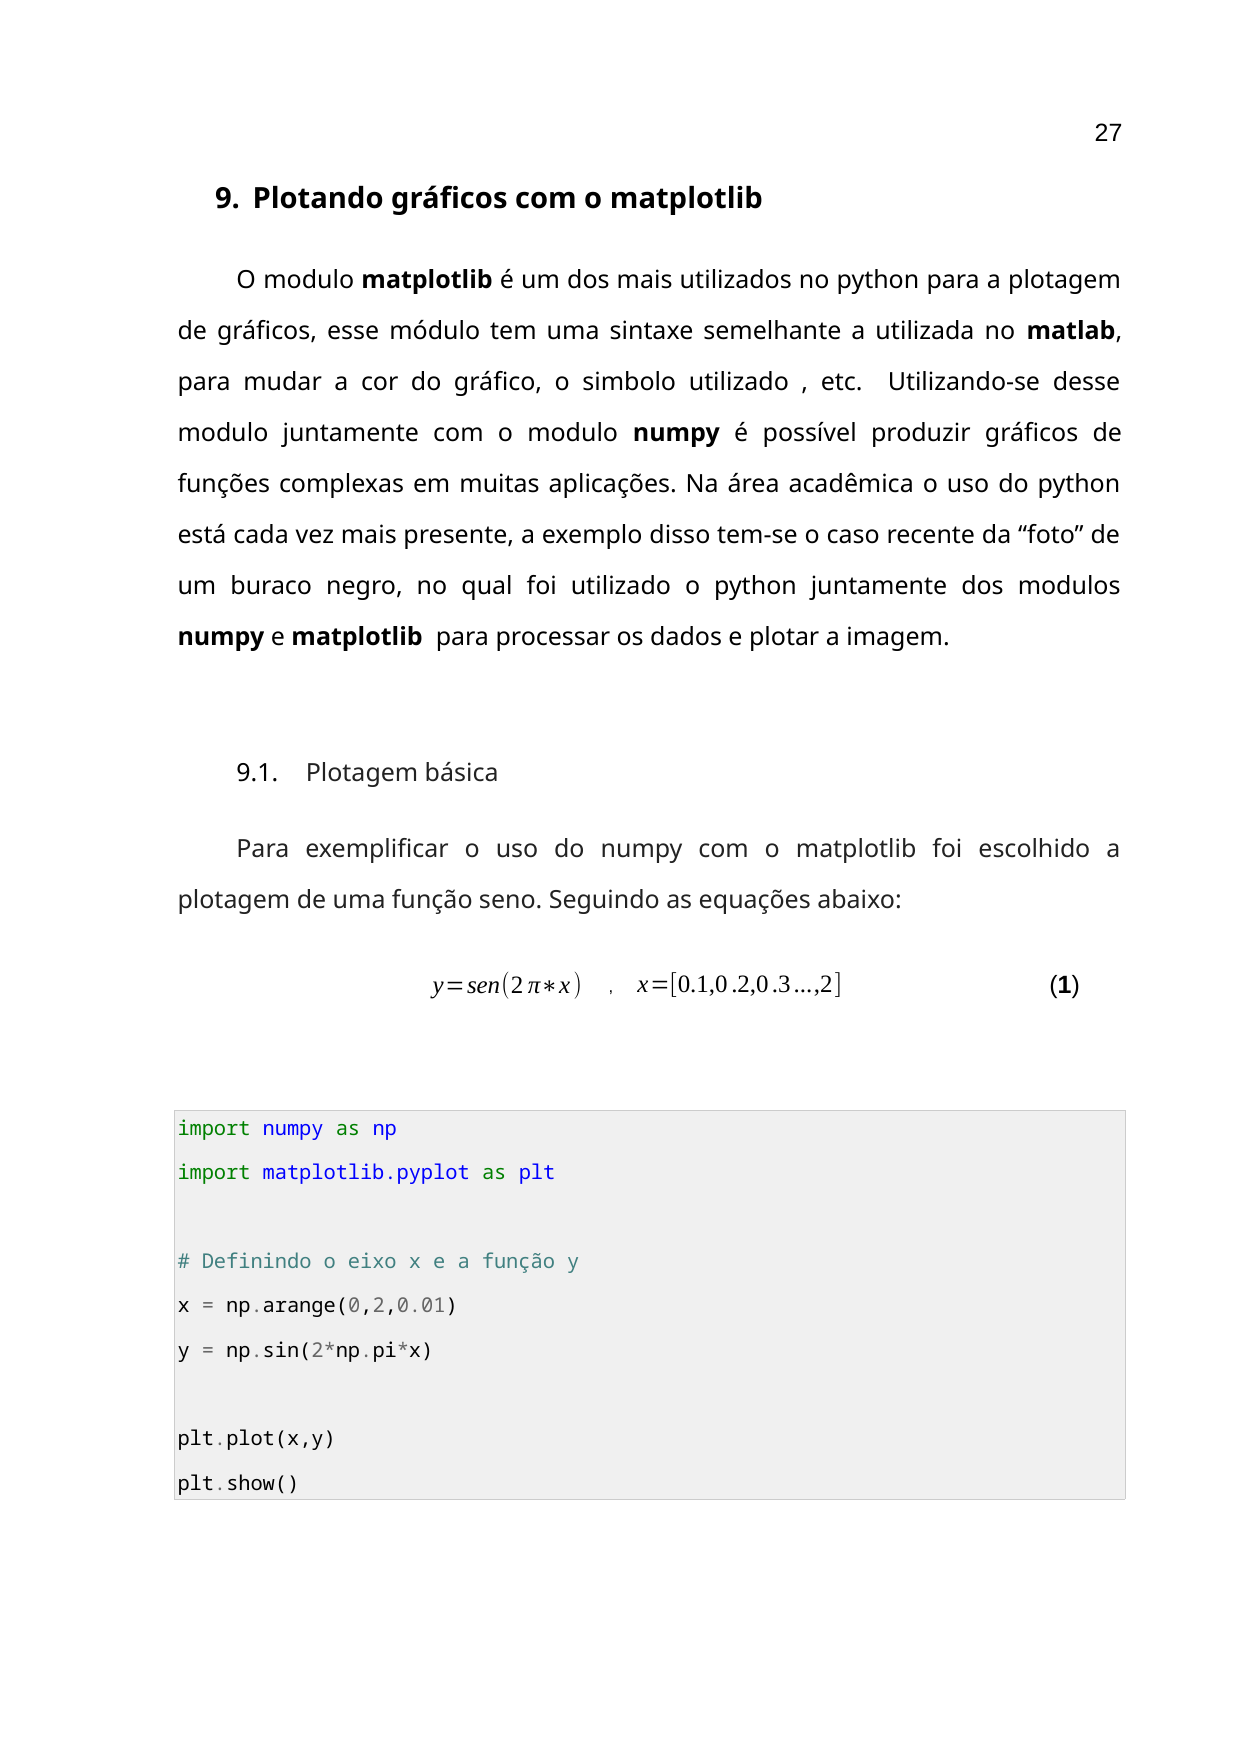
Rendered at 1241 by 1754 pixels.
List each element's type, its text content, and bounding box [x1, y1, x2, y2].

text y = np.sin(2*np.pi*x) [175, 1332, 1125, 1363]
text import numpy as np [175, 1111, 1125, 1141]
text # Definindo o eixo x e a função y [175, 1243, 1125, 1274]
text plt.show() [175, 1465, 1125, 1499]
subtitle Plotando gráficos com o matplotlib [215, 177, 1122, 217]
text x = np.arange(0,2,0.01) [175, 1288, 1125, 1319]
text plt.plot(x,y) [175, 1421, 1125, 1452]
table_header , [170, 958, 1042, 1028]
table_header (1) [1042, 958, 1115, 1028]
subtitle Plotagem básica [177, 754, 1122, 788]
text O modulo matplotlib é um dos mais utilizados no python para a plotagem de gráficos, esse módulo tem uma sintaxe semelhante a utilizada no matlab, para mudar a cor do gráfico, o simbolo utilizado , etc. Utilizando-se desse modulo juntamente com o modulo numpy é possível produzir gráficos de funções complexas em muitas aplicações. Na área acadêmica o uso do python está cada vez mais presente, a exemplo disso tem-se o caso recente da “foto” de um buraco negro, no qual foi utilizado o python juntamente dos modulos numpy e matplotlib para processar os dados e plotar a imagem. [177, 262, 1122, 653]
text Para exemplificar o uso do numpy com o matplotlib foi escolhido a plotagem de uma função seno. Seguindo as equações abaixo: [177, 830, 1122, 916]
text import matplotlib.pyplot as plt [175, 1155, 1125, 1186]
